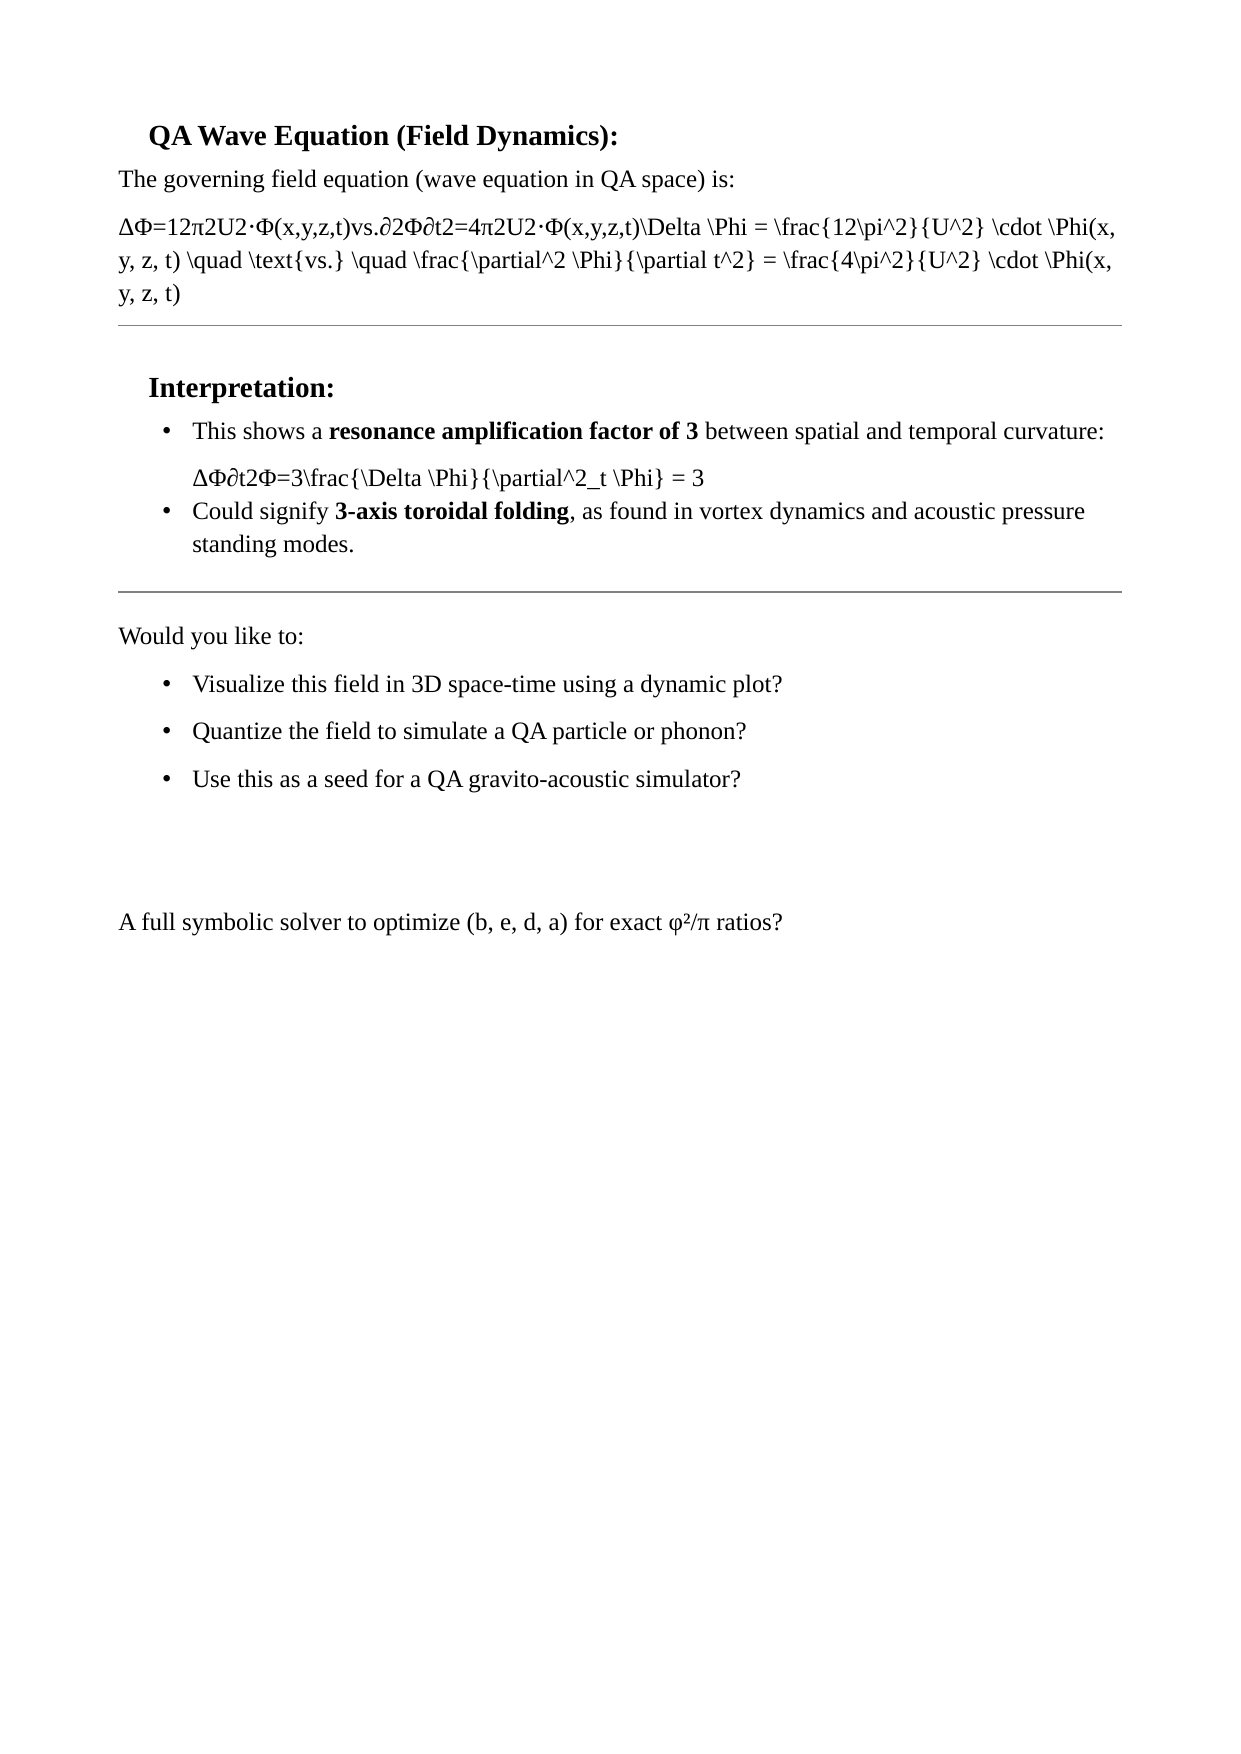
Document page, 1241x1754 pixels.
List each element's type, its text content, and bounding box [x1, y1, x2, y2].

text ΔΦ=12π2U2⋅Φ(x,y,z,t)vs.∂2Φ∂t2=4π2U2⋅Φ(x,y,z,t)\Delta \Phi = \frac{12\pi^2}{U^2} \cdot \Phi(x, y, z, t) \quad \text{vs.} \quad \frac{\partial^2 \Phi}{\partial t^2} = \frac{4\pi^2}{U^2} \cdot \Phi(x, y, z, t) [118, 212, 1122, 307]
subtitle 🧠 Interpretation: [118, 370, 1122, 403]
list Quantize the field to simulate a QA particle or phonon? [162, 716, 1122, 745]
list This shows a resonance amplification factor of 3 between spatial and temporal curvature: [162, 416, 1122, 444]
text A full symbolic solver to optimize (b, e, d, a) for exact φ²/π ratios? [118, 907, 1122, 936]
text Would you like to: [118, 621, 1122, 650]
list Visualize this field in 3D space-time using a dynamic plot? [162, 669, 1122, 698]
list Could signify 3-axis toroidal folding, as found in vortex dynamics and acoustic pressure standing modes. [162, 496, 1122, 558]
text The governing field equation (wave equation in QA space) is: [118, 164, 1122, 193]
subtitle 🔶 QA Wave Equation (Field Dynamics): [118, 118, 1122, 152]
list ΔΦ∂t2Φ=3\frac{\Delta \Phi}{\partial^2_t \Phi} = 3 [162, 463, 1122, 492]
list Use this as a seed for a QA gravito-acoustic simulator? [162, 764, 1122, 793]
